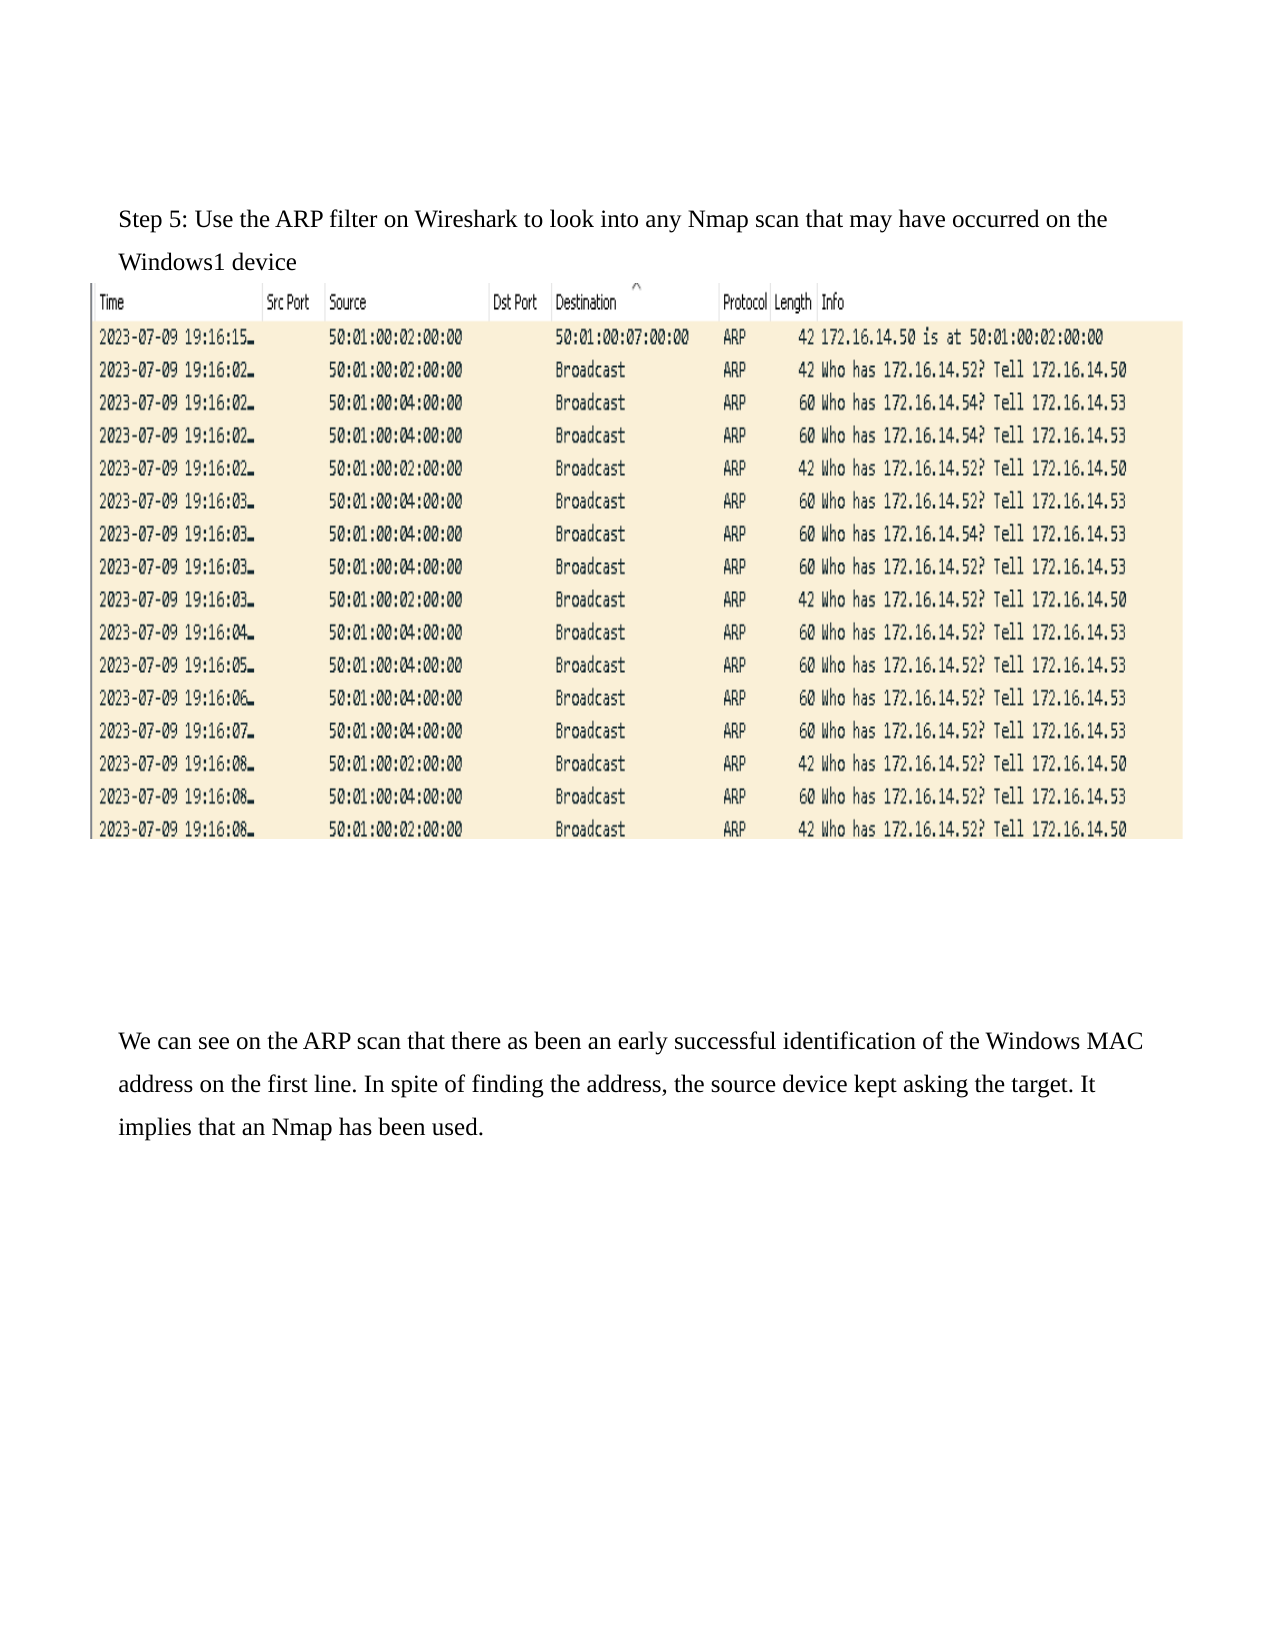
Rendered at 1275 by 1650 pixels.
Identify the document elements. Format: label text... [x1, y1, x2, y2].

text Step 5: Use the ARP filter on Wireshark to look into any Nmap scan that may have occurred on the Windows1 device [118, 204, 1157, 276]
picture [90, 283, 1183, 839]
text We can see on the ARP scan that there as been an early successful identification of the Windows MAC address on the first line. In spite of finding the address, the source device kept asking the target. It implies that an Nmap has been used. [118, 1026, 1157, 1141]
